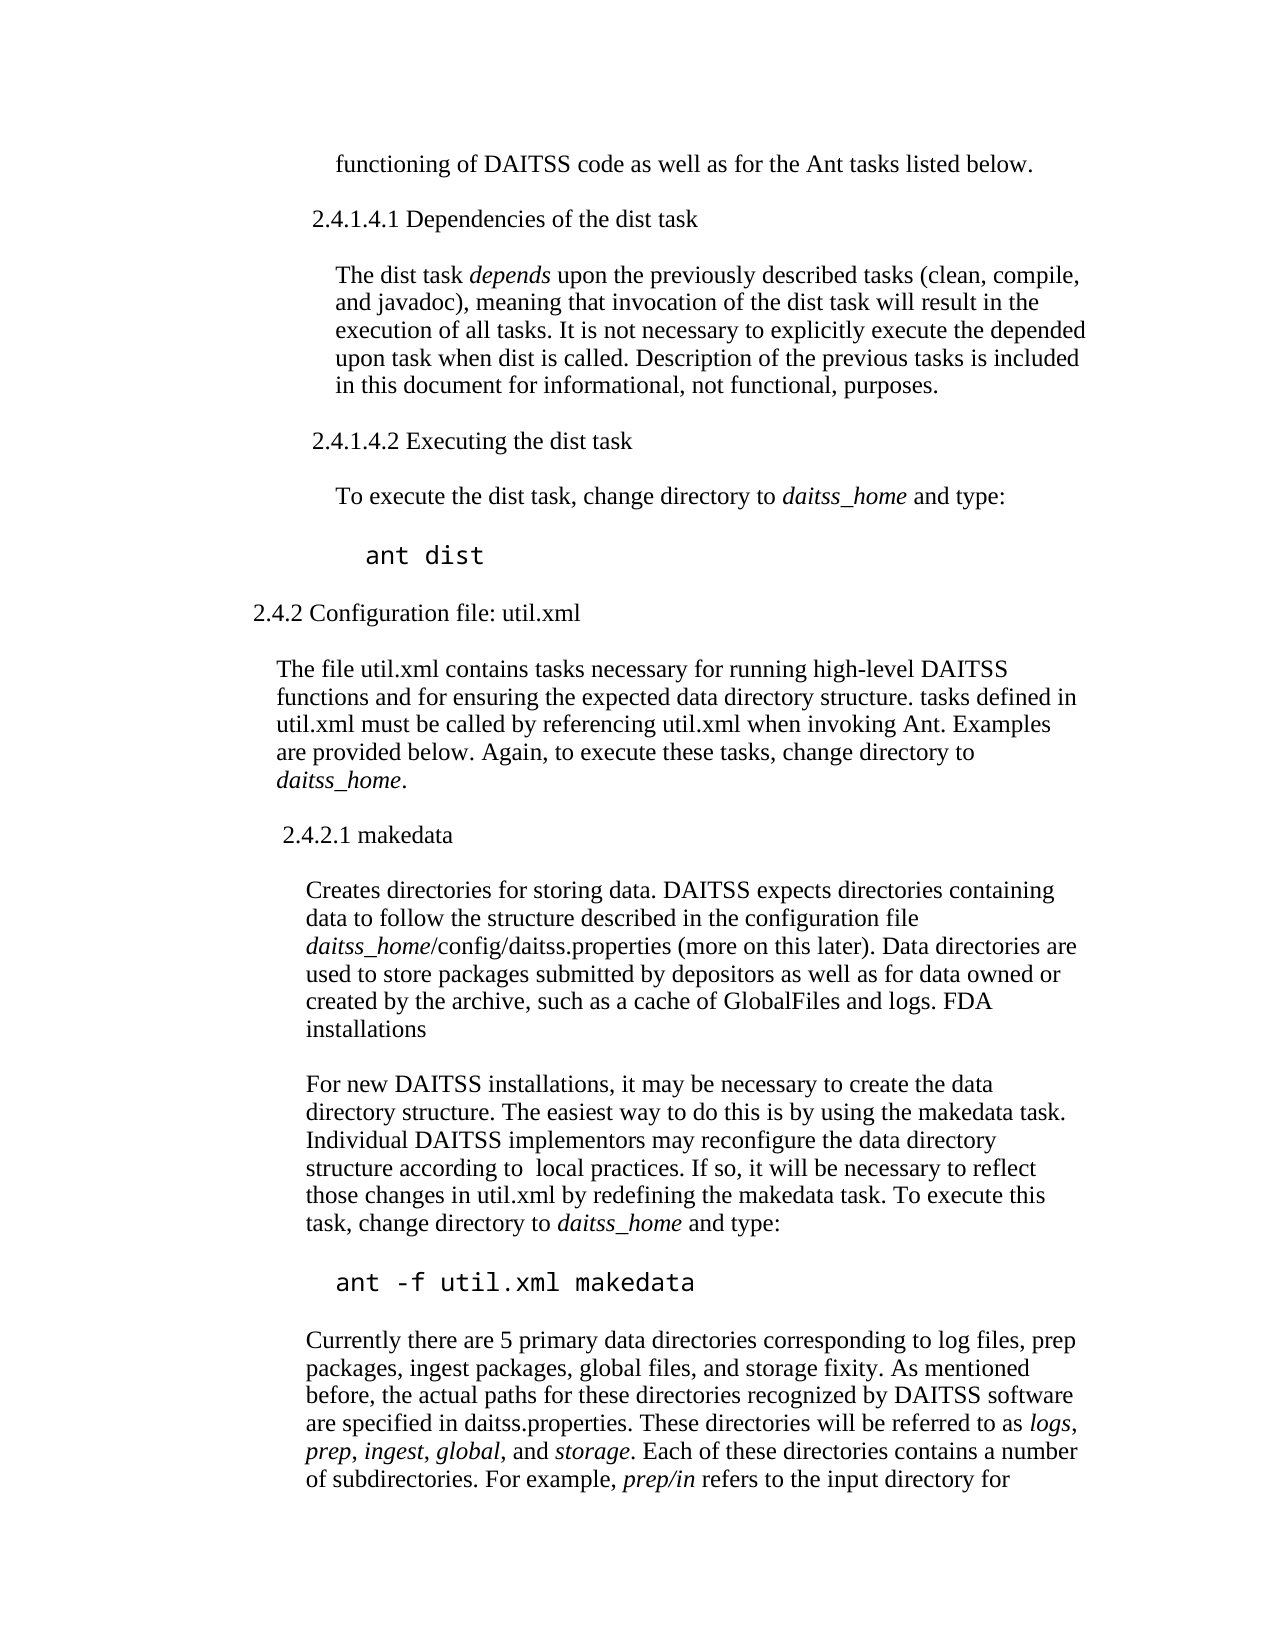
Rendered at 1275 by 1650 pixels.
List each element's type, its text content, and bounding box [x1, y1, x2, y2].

list ant dist [335, 538, 1087, 572]
list The dist task depends upon the previously described tasks (clean, compile, and javadoc), meaning that invocation of the dist task will result in the execution of all tasks. It is not necessary to explicitly execute the depended upon task when dist is called. Description of the previous tasks is included in this document for informational, not functional, purposes. [306, 261, 1087, 399]
list Dependencies of the dist task [306, 205, 1087, 233]
list Creates directories for storing data. DAITSS expects directories containing data to follow the structure described in the configuration file daitss_home/config/daitss.properties (more on this later). Data directories are used to store packages submitted by depositors as well as for data owned or created by the archive, such as a cache of GlobalFiles and logs. FDA installations [276, 877, 1087, 1043]
list ant -f util.xml makedata [306, 1264, 1087, 1298]
list makedata [276, 821, 1087, 849]
list For new DAITSS installations, it may be necessary to create the data directory structure. The easiest way to do this is by using the makedata task. Individual DAITSS implementors may reconfigure the data directory structure according to local practices. If so, it will be necessary to reflect those changes in util.xml by redefining the makedata task. To execute this task, change directory to daitss_home and type: [276, 1071, 1087, 1237]
list Currently there are 5 primary data directories corresponding to log files, prep packages, ingest packages, global files, and storage fixity. As mentioned before, the actual paths for these directories recognized by DAITSS software are specified in daitss.properties. These directories will be referred to as logs, prep, ingest, global, and storage. Each of these directories contains a number of subdirectories. For example, prep/in refers to the input directory for [276, 1326, 1087, 1492]
list functioning of DAITSS code as well as for the Ant tasks listed below. [306, 150, 1087, 178]
list Executing the dist task [306, 427, 1087, 455]
list Configuration file: util.xml [247, 599, 1087, 627]
list The file util.xml contains tasks necessary for running high-level DAITSS functions and for ensuring the expected data directory structure. tasks defined in util.xml must be called by referencing util.xml when invoking Ant. Examples are provided below. Again, to execute these tasks, change directory to daitss_home. [247, 655, 1087, 793]
list To execute the dist task, change directory to daitss_home and type: [306, 482, 1087, 510]
